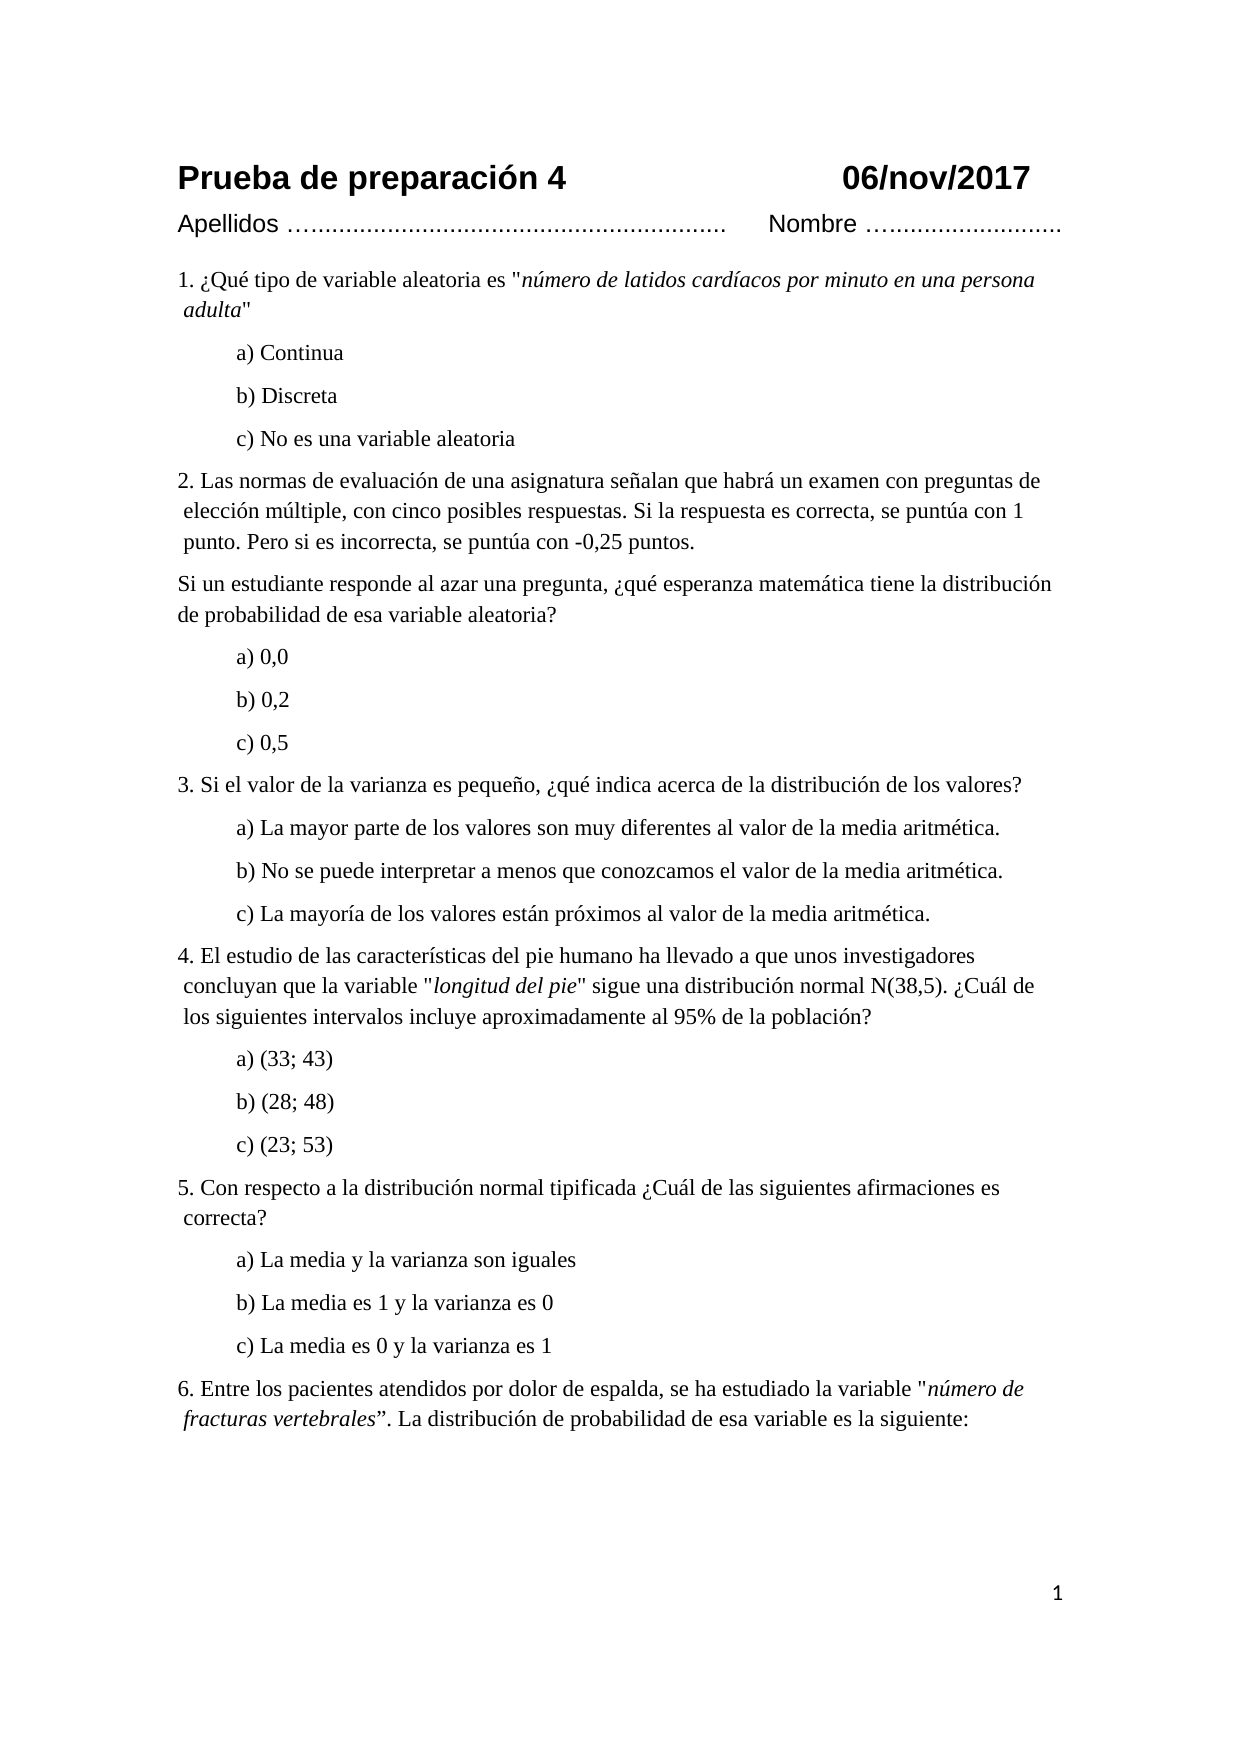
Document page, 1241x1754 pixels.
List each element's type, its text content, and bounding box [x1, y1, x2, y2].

list Continua [236, 339, 1063, 366]
list Si el valor de la varianza es pequeño, ¿qué indica acerca de la distribución de los valores? [177, 772, 1063, 798]
list 0,2 [236, 686, 1063, 712]
list La media es 0 y la varianza es 1 [236, 1332, 1063, 1358]
list Entre los pacientes atendidos por dolor de espalda, se ha estudiado la variable "número de fracturas vertebrales”. La distribución de probabilidad de esa variable es la siguiente: [177, 1375, 1063, 1431]
text Prueba de preparación 4 06/nov/2017 [177, 158, 1063, 196]
list El estudio de las características del pie humano ha llevado a que unos investigadores concluyan que la variable "longitud del pie" sigue una distribución normal N(38,5). ¿Cuál de los siguientes intervalos incluye aproximadamente al 95% de la población? [177, 942, 1063, 1029]
list La mayoría de los valores están próximos al valor de la media aritmética. [236, 900, 1063, 926]
list (28; 48) [236, 1088, 1063, 1114]
list 0,0 [236, 643, 1063, 670]
text Apellidos …............................................................ Nombre …......................... [177, 209, 1063, 238]
list No es una variable aleatoria [236, 425, 1063, 451]
list No se puede interpretar a menos que conozcamos el valor de la media aritmética. [236, 857, 1063, 883]
list Discreta [236, 382, 1063, 408]
text Si un estudiante responde al azar una pregunta, ¿qué esperanza matemática tiene la distribución de probabilidad de esa variable aleatoria? [177, 571, 1063, 627]
list La mayor parte de los valores son muy diferentes al valor de la media aritmética. [236, 814, 1063, 841]
list (33; 43) [236, 1046, 1063, 1072]
list ¿Qué tipo de variable aleatoria es "número de latidos cardíacos por minuto en una persona adulta" [177, 266, 1063, 323]
list Las normas de evaluación de una asignatura señalan que habrá un examen con preguntas de elección múltiple, con cinco posibles respuestas. Si la respuesta es correcta, se puntúa con 1 punto. Pero si es incorrecta, se puntúa con -0,25 puntos. [177, 467, 1063, 554]
list La media y la varianza son iguales [236, 1247, 1063, 1273]
list 0,5 [236, 729, 1063, 755]
list Con respecto a la distribución normal tipificada ¿Cuál de las siguientes afirmaciones es correcta? [177, 1174, 1063, 1230]
list (23; 53) [236, 1131, 1063, 1157]
list La media es 1 y la varianza es 0 [236, 1289, 1063, 1316]
